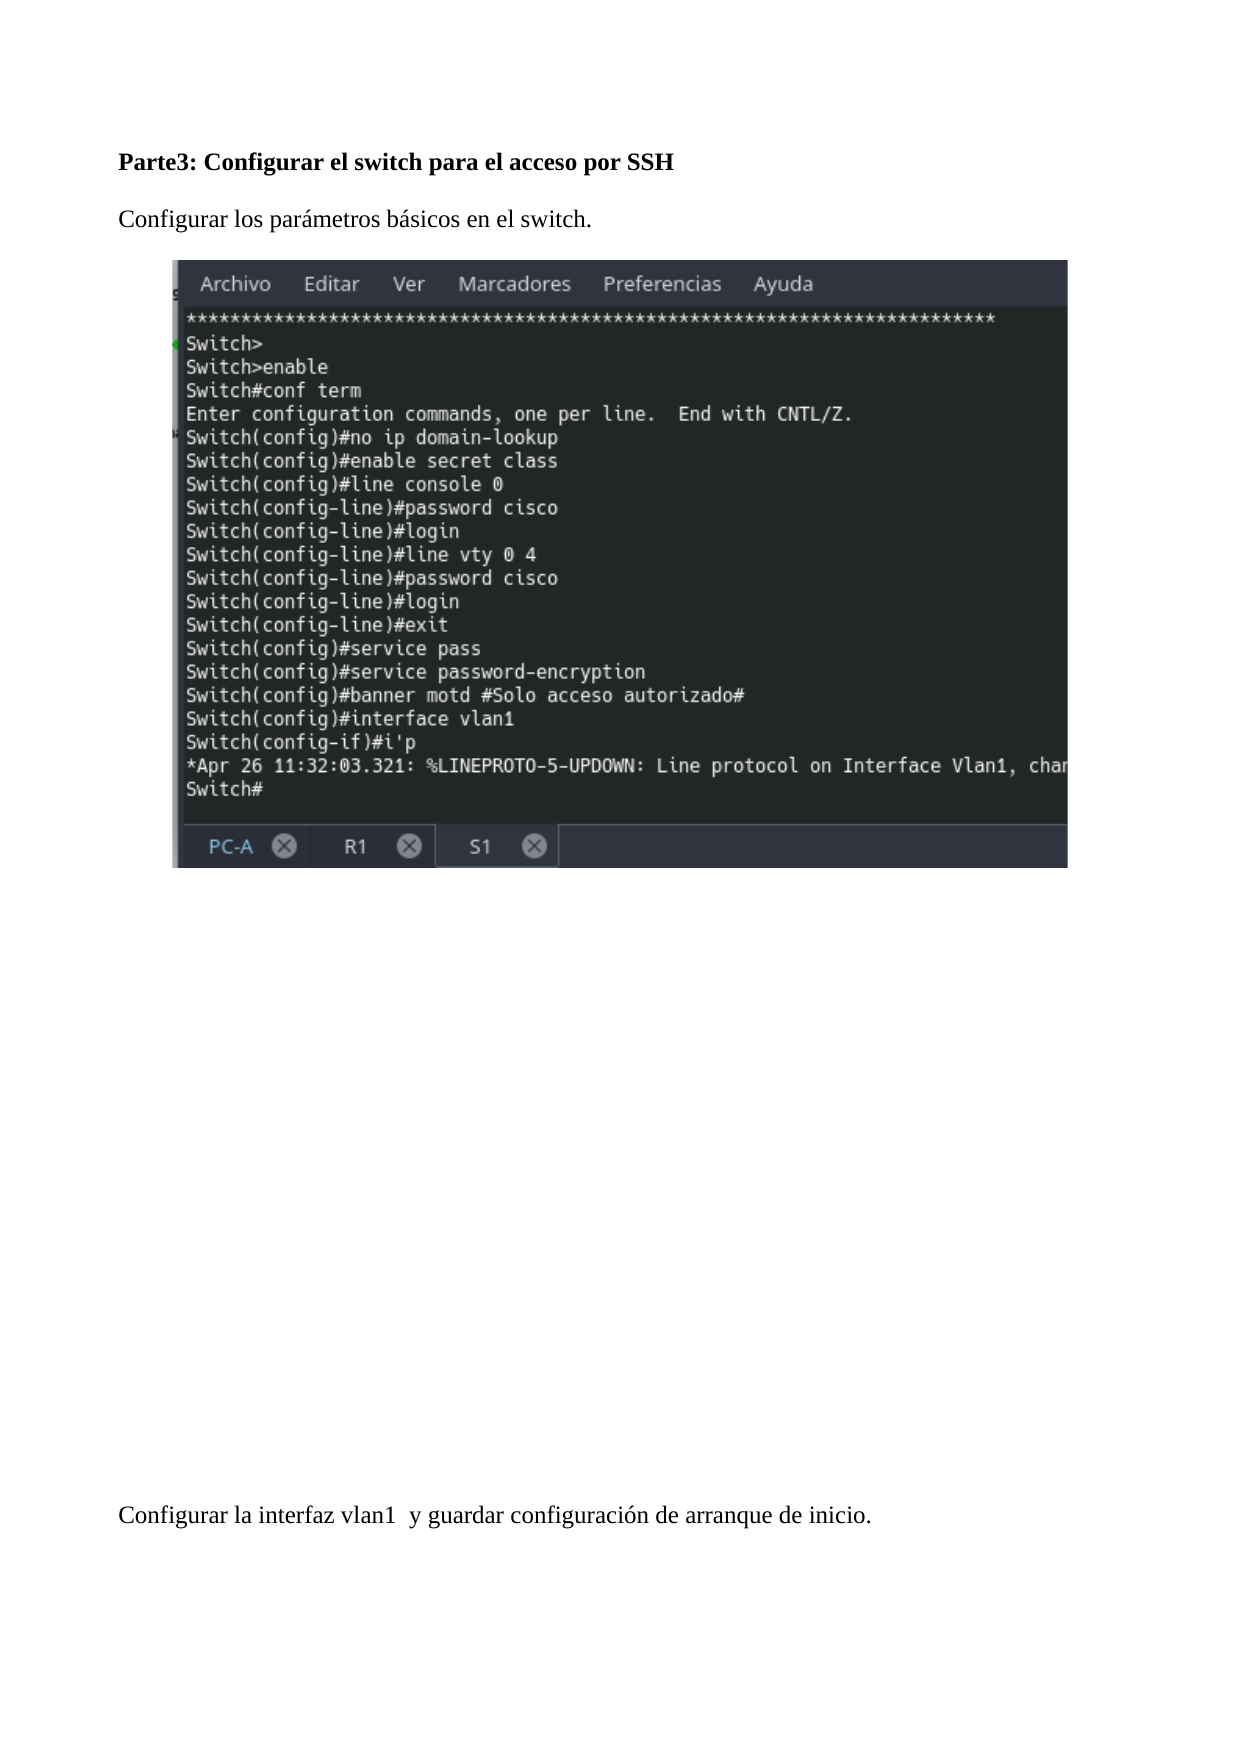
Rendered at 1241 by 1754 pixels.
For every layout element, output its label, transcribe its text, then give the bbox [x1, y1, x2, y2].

text Configurar la interfaz vlan1 y guardar configuración de arranque de inicio. [118, 1501, 1122, 1529]
text Configurar los parámetros básicos en el switch. [118, 204, 1122, 233]
picture [172, 260, 1068, 868]
text Parte3: Configurar el switch para el acceso por SSH [118, 147, 1122, 176]
